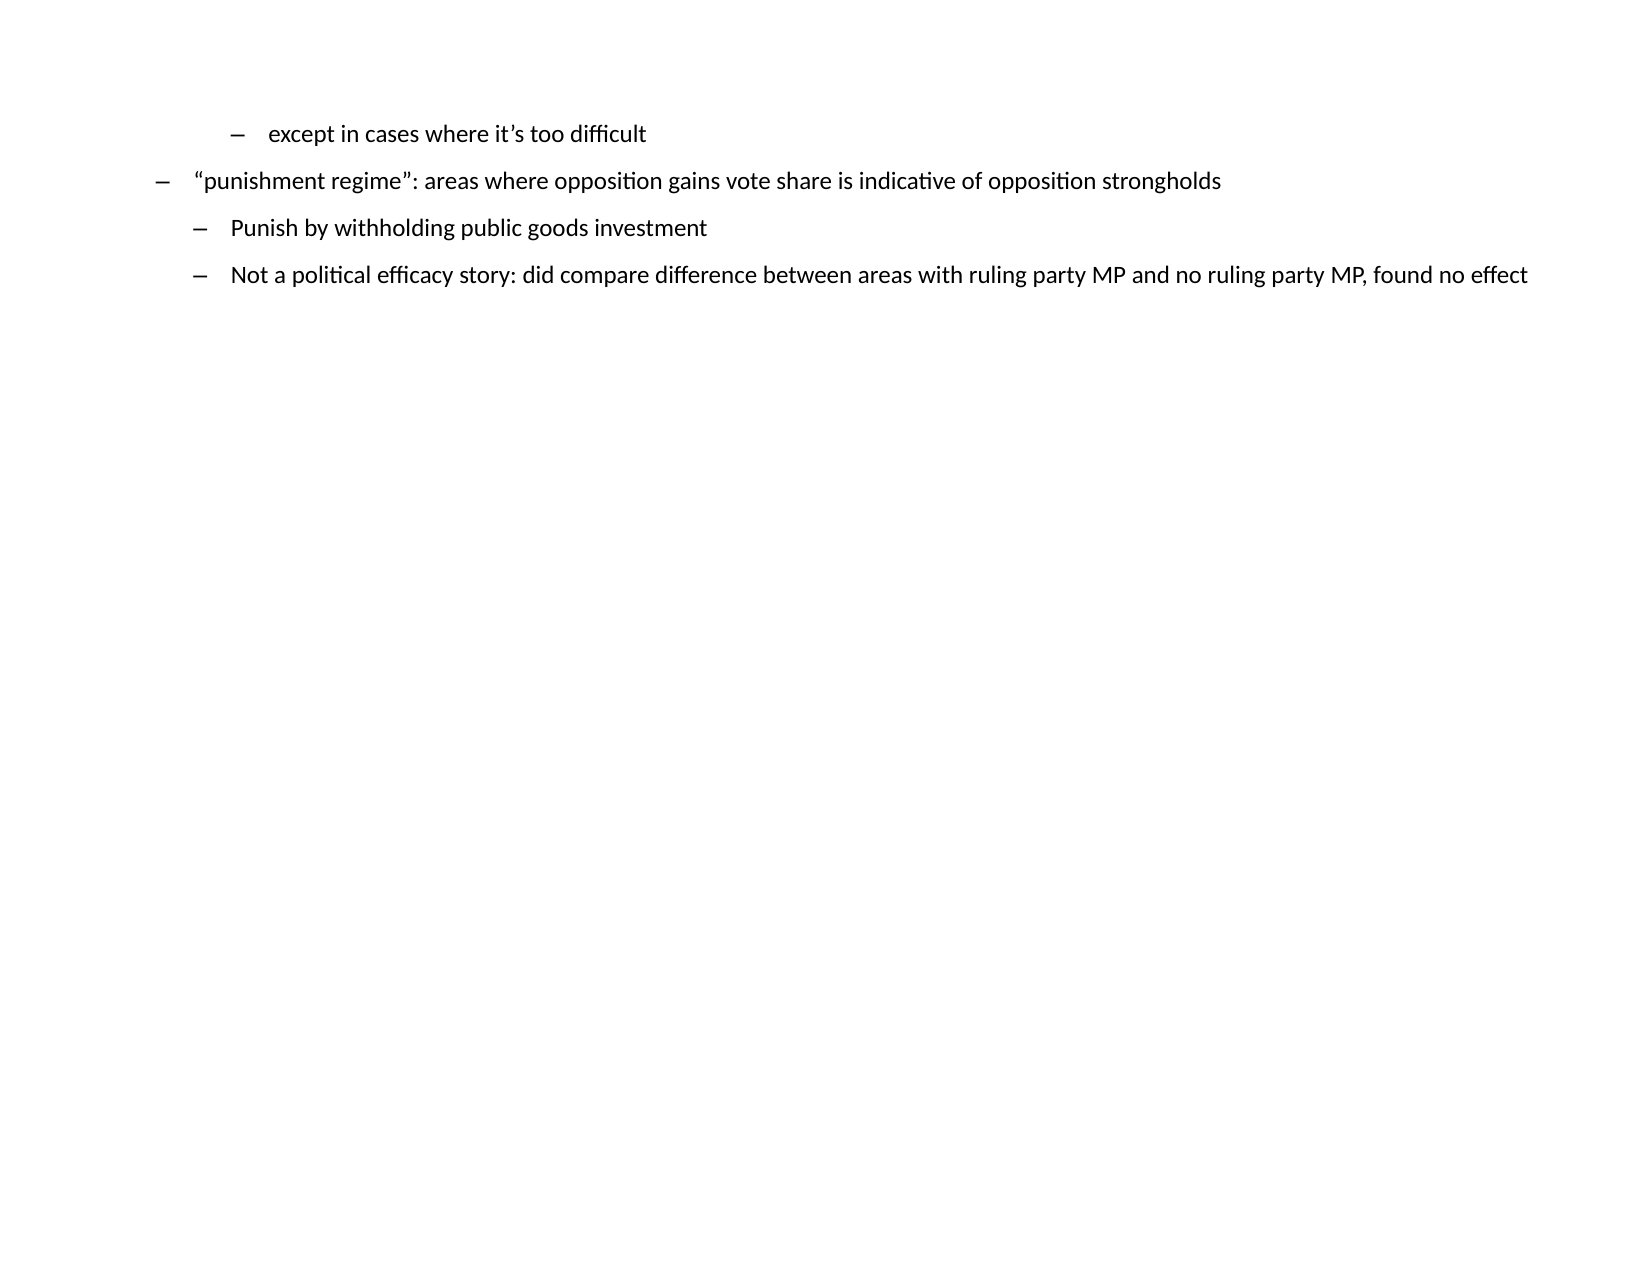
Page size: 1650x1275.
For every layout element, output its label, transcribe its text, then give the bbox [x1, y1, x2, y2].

list Not a political efficacy story: did compare difference between areas with ruling party MP and no ruling party MP, found no effect [193, 259, 1532, 289]
list “punishment regime”: areas where opposition gains vote share is indicative of opposition strongholds [156, 165, 1532, 196]
list except in cases where it’s too difficult [231, 118, 1532, 149]
list Punish by withholding public goods investment [193, 212, 1532, 243]
